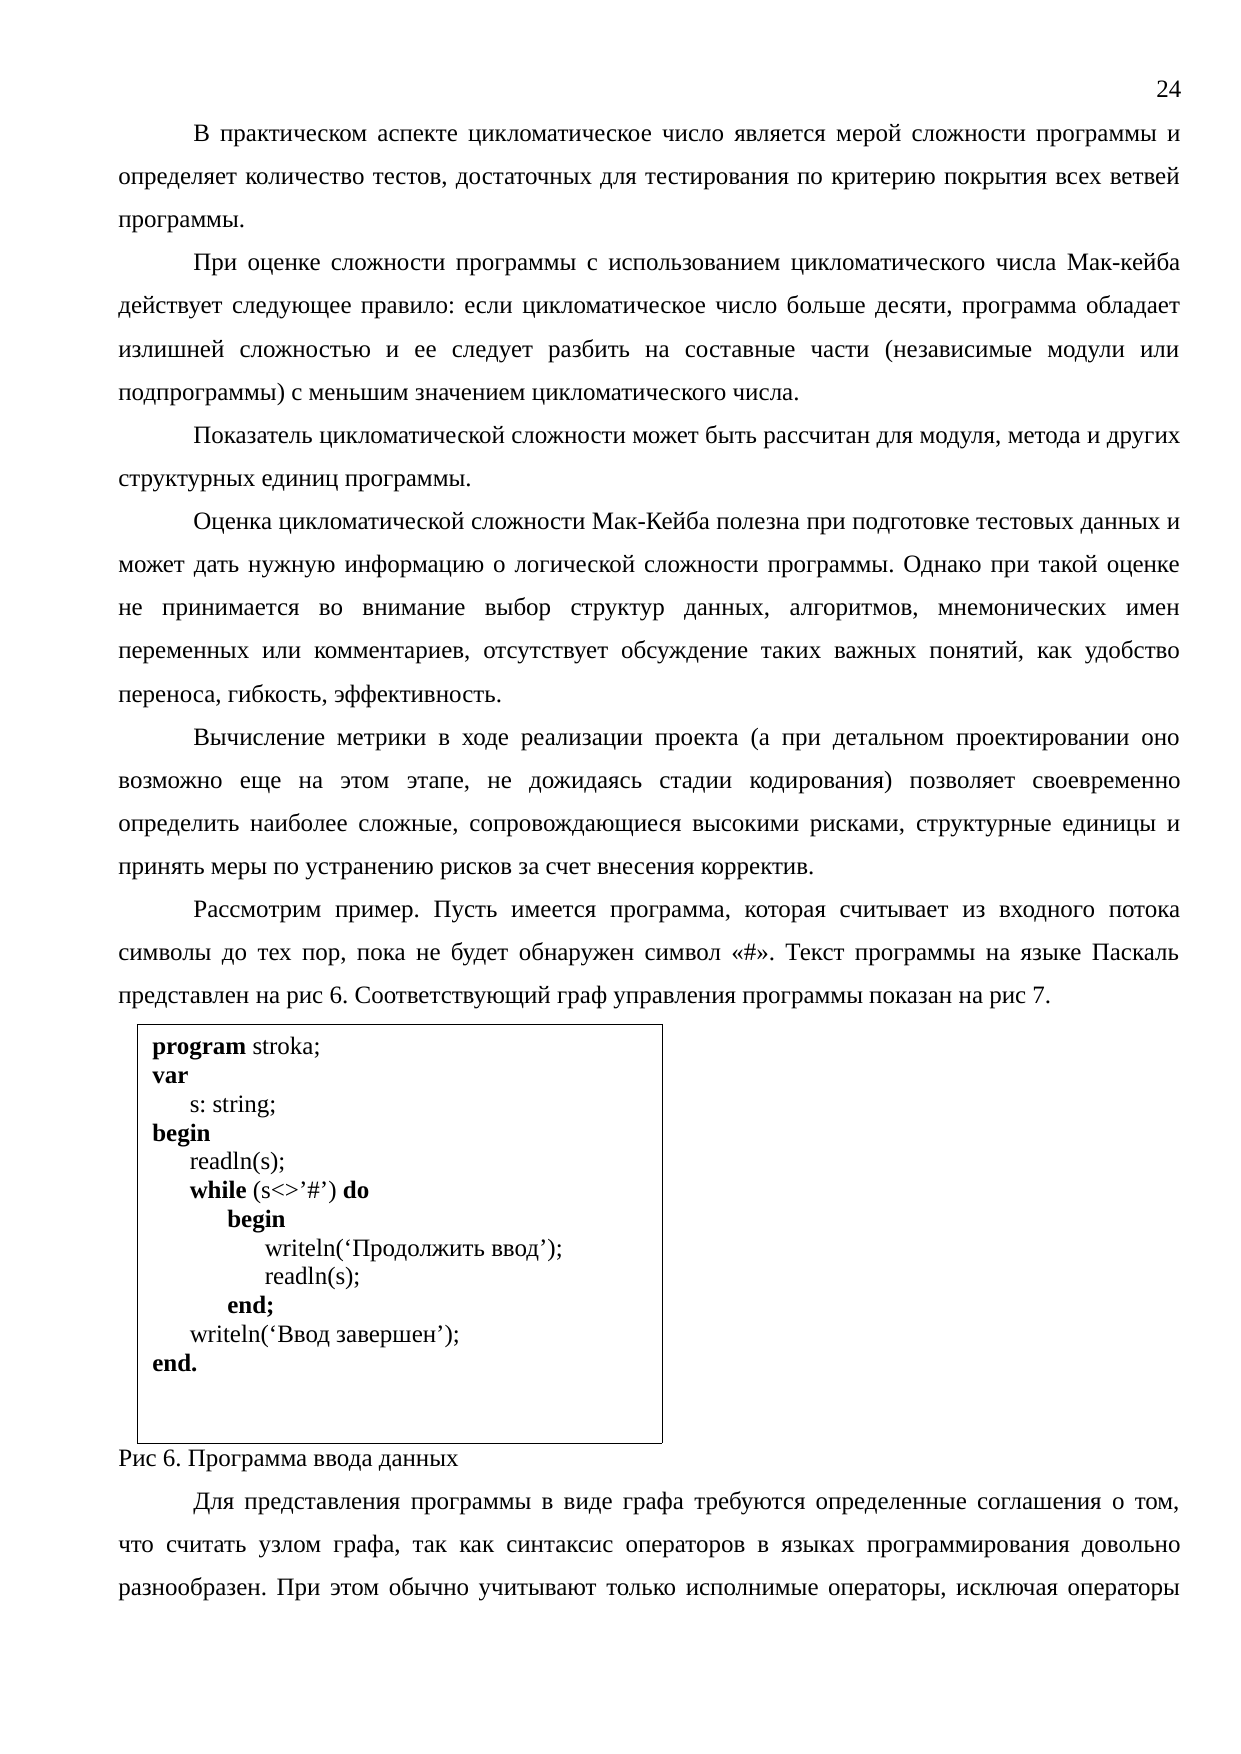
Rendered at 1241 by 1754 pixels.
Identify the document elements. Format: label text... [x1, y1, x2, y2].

text begin [152, 1204, 647, 1233]
text while (s<>’#’) do [152, 1175, 647, 1204]
text program stroka; [152, 1031, 647, 1060]
text Вычисление метрики в ходе реализации проекта (а при детальном проектировании оно возможно еще на этом этапе, не дожидаясь стадии кодирования) позволяет своевременно определить наиболее сложные, сопровождающиеся высокими рисками, структурные единицы и принять меры по устранению рисков за счет внесения корректив. [118, 722, 1181, 880]
text Показатель цикломатической сложности может быть рассчитан для модуля, метода и других структурных единиц программы. [118, 420, 1181, 492]
text begin [152, 1118, 647, 1146]
text writeln(‘Продолжить ввод’); [152, 1233, 647, 1261]
text В практическом аспекте цикломатическое число является мерой сложности программы и определяет количество тестов, достаточных для тестирования по критерию покрытия всех ветвей программы. [118, 118, 1181, 233]
text Рис 6. Программа ввода данных [118, 1443, 1181, 1471]
text s: string; [152, 1089, 647, 1118]
text writeln(‘Ввод завершен’); [152, 1319, 647, 1348]
text Оценка цикломатической сложности Мак-Кейба полезна при подготовке тестовых данных и может дать нужную информацию о логической сложности программы. Однако при такой оценке не принимается во внимание выбор структур данных, алгоритмов, мнемонических имен переменных или комментариев, отсутствует обсуждение таких важных понятий, как удобство переноса, гибкость, эффективность. [118, 506, 1181, 707]
text При оценке сложности программы с использованием цикломатического числа Мак-кейба действует следующее правило: если цикломатическое число больше десяти, программа обладает излишней сложностью и ее следует разбить на составные части (независимые модули или подпрограммы) с меньшим значением цикломатического числа. [118, 247, 1181, 406]
text readln(s); [152, 1261, 647, 1290]
text end; [152, 1290, 647, 1319]
text readln(s); [152, 1146, 647, 1175]
text Рассмотрим пример. Пусть имеется программа, которая считывает из входного потока символы до тех пор, пока не будет обнаружен символ «#». Текст программы на языке Паскаль представлен на рис 6. Соответствующий граф управления программы показан на рис 7. [118, 894, 1181, 1009]
text Для представления программы в виде графа требуются определенные соглашения о том, что считать узлом графа, так как синтаксис операторов в языках программирования довольно разнообразен. При этом обычно учитывают только исполнимые операторы, исключая операторы [118, 1486, 1181, 1601]
text end. [152, 1348, 647, 1376]
text var [152, 1060, 647, 1089]
